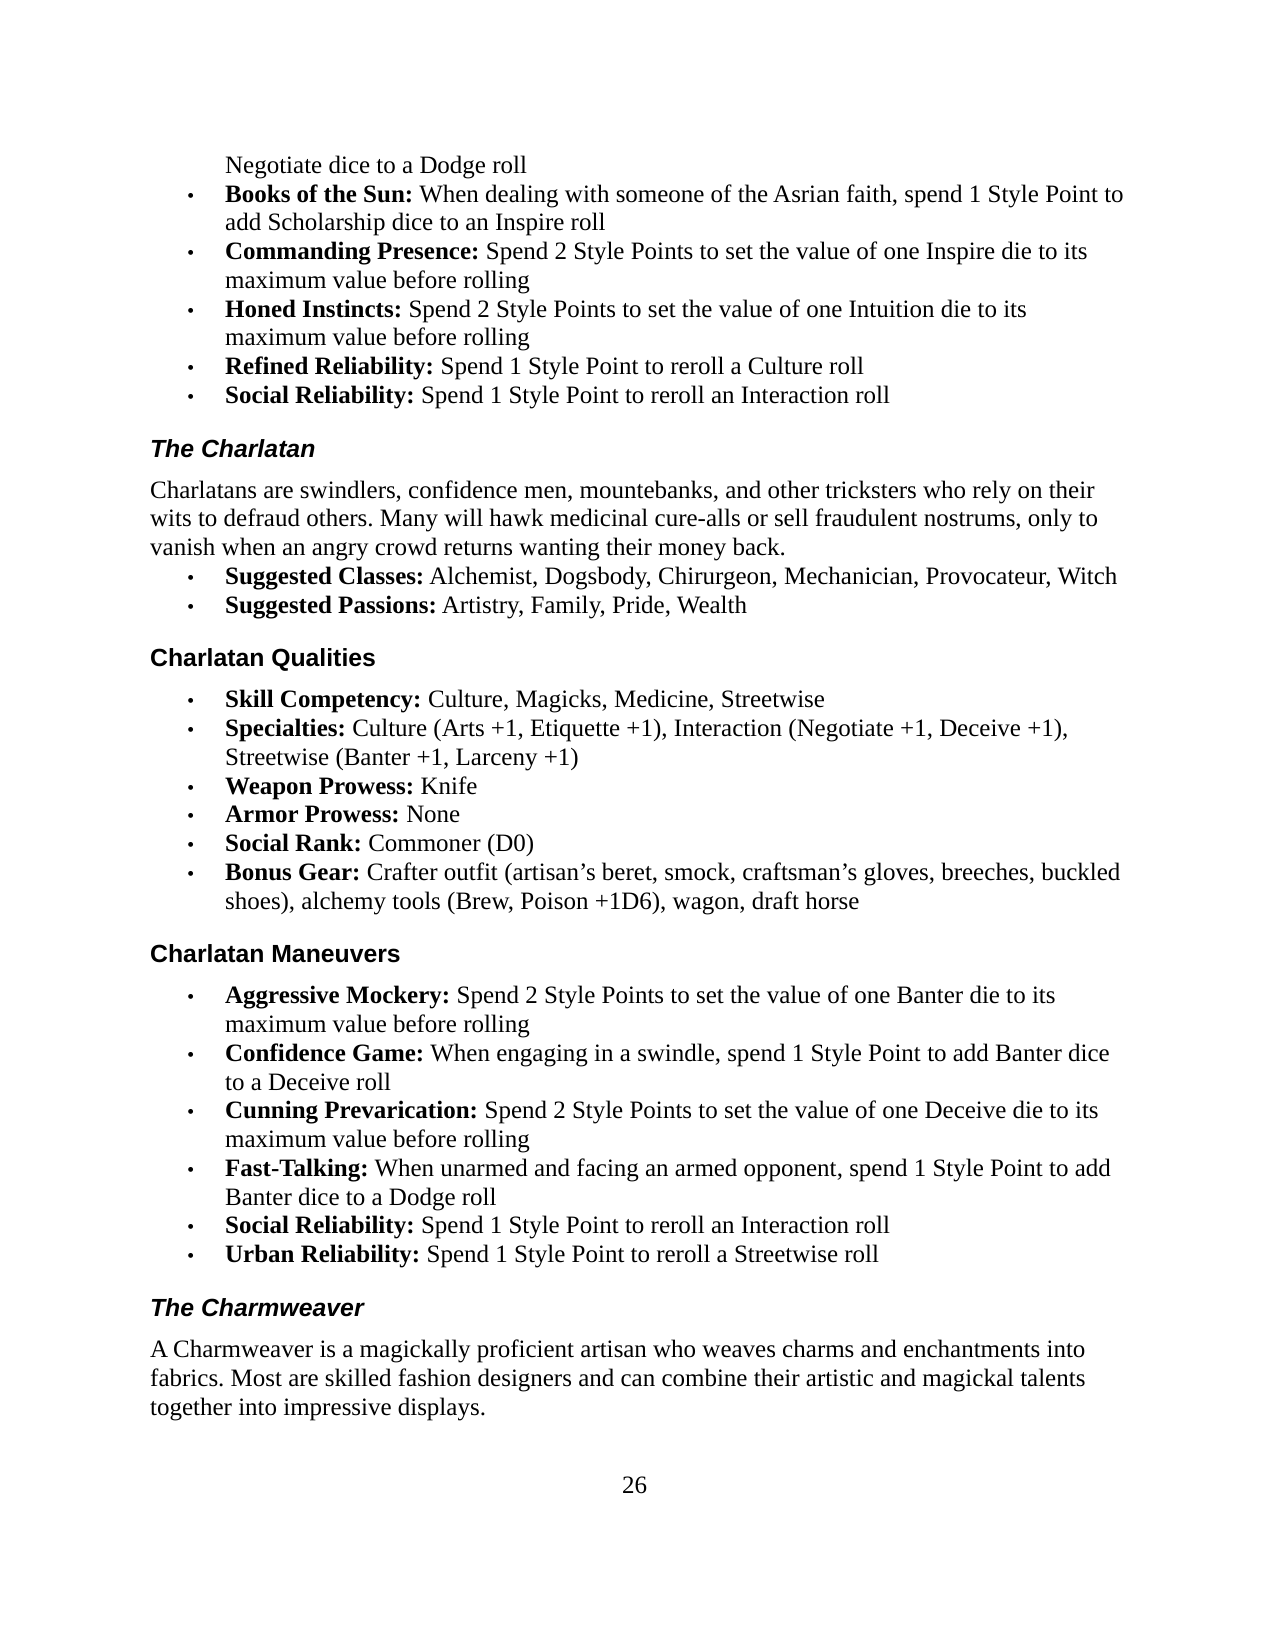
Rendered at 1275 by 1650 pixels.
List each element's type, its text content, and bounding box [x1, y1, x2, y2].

list Aggressive Mockery: Spend 2 Style Points to set the value of one Banter die to its maximum value before rolling [187, 981, 1125, 1038]
list Weapon Prowess: Knife [187, 771, 1125, 799]
list Confidence Game: When engaging in a swindle, spend 1 Style Point to add Banter dice to a Deceive roll [187, 1038, 1125, 1096]
list Social Rank: Commoner (D0) [187, 828, 1125, 857]
list Social Reliability: Spend 1 Style Point to reroll an Interaction roll [187, 380, 1125, 409]
list Armor Prowess: None [187, 799, 1125, 828]
list Commanding Presence: Spend 2 Style Points to set the value of one Inspire die to its maximum value before rolling [187, 236, 1125, 294]
list Skill Competency: Culture, Magicks, Medicine, Streetwise [187, 684, 1125, 713]
list Social Reliability: Spend 1 Style Point to reroll an Interaction roll [187, 1211, 1125, 1239]
list Suggested Classes: Alchemist, Dogsbody, Chirurgeon, Mechanician, Provocateur, Witch [187, 561, 1125, 590]
list Refined Reliability: Spend 1 Style Point to reroll a Culture roll [187, 351, 1125, 380]
list Urban Reliability: Spend 1 Style Point to reroll a Streetwise roll [187, 1239, 1125, 1268]
list Fast-Talking: When unarmed and facing an armed opponent, spend 1 Style Point to add Banter dice to a Dodge roll [187, 1153, 1125, 1211]
list Books of the Sun: When dealing with someone of the Asrian faith, spend 1 Style Point to add Scholarship dice to an Inspire roll [187, 179, 1125, 236]
list Specialties: Culture (Arts +1, Etiquette +1), Interaction (Negotiate +1, Deceive +1), Streetwise (Banter +1, Larceny +1) [187, 713, 1125, 771]
list Bonus Gear: Crafter outfit (artisan’s beret, smock, craftsman’s gloves, breeches, buckled shoes), alchemy tools (Brew, Poison +1D6), wagon, draft horse [187, 857, 1125, 914]
text Charlatans are swindlers, confidence men, mountebanks, and other tricksters who rely on their wits to defraud others. Many will hawk medicinal cure-alls or sell fraudulent nostrums, only to vanish when an angry crowd returns wanting their money back. [150, 475, 1125, 561]
list Honed Instincts: Spend 2 Style Points to set the value of one Intuition die to its maximum value before rolling [187, 294, 1125, 351]
list Cunning Prevarication: Spend 2 Style Points to set the value of one Deceive die to its maximum value before rolling [187, 1096, 1125, 1153]
subtitle Charlatan Qualities [150, 643, 1125, 672]
subtitle The Charmweaver [150, 1293, 1125, 1322]
list Suggested Passions: Artistry, Family, Pride, Wealth [187, 590, 1125, 618]
list Negotiate dice to a Dodge roll [187, 150, 1125, 179]
subtitle Charlatan Maneuvers [150, 939, 1125, 968]
text A Charmweaver is a magickally proficient artisan who weaves charms and enchantments into fabrics. Most are skilled fashion designers and can combine their artistic and magickal talents together into impressive displays. [150, 1334, 1125, 1420]
subtitle The Charlatan [150, 434, 1125, 462]
